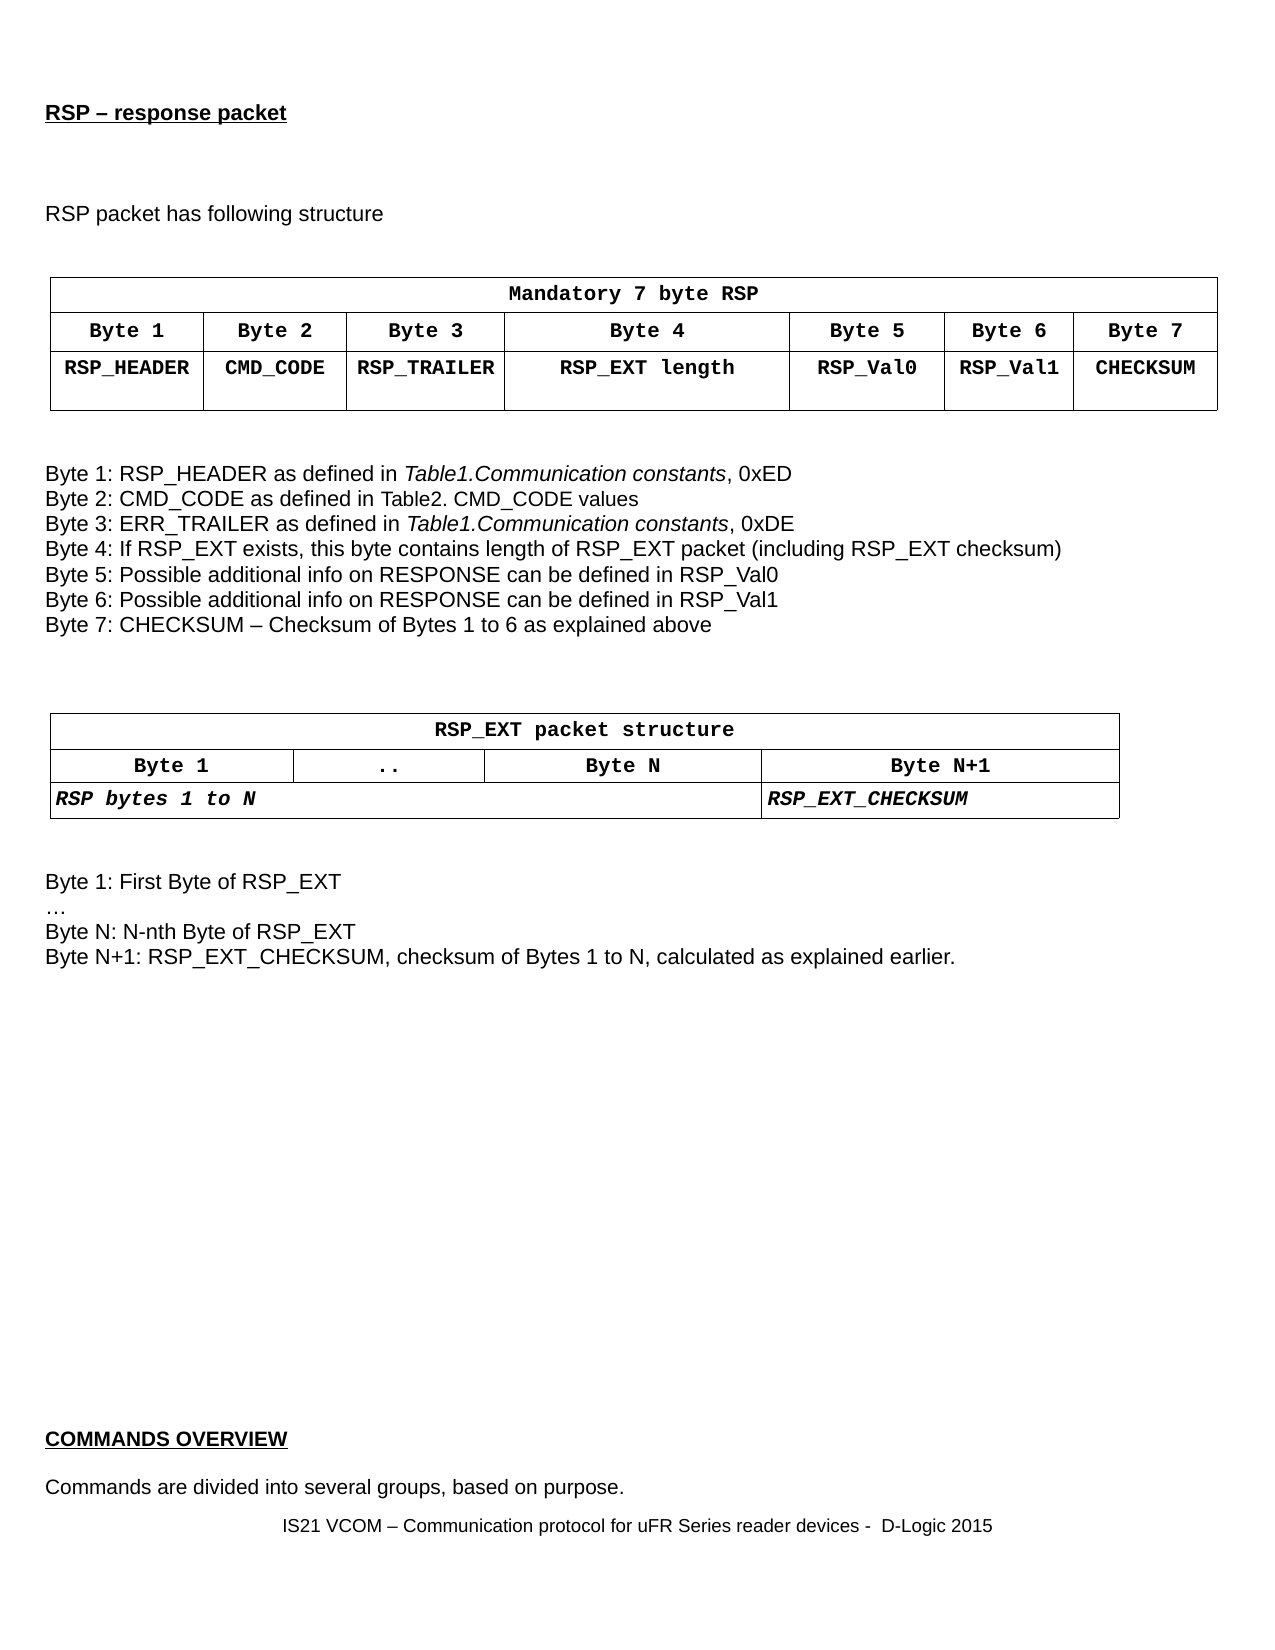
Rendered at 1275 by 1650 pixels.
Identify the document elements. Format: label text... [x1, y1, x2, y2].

text Byte 1: First Byte of RSP_EXT [45, 868, 1230, 894]
table_cell Byte 1 [51, 313, 203, 351]
text RSP packet has following structure [45, 201, 1230, 226]
text Byte 1: RSP_HEADER as defined in Table1.Communication constants, 0xED [45, 461, 1230, 486]
table_cell RSP_Val0 [790, 352, 944, 410]
table_cell Byte 5 [790, 313, 944, 351]
table_cell Byte 7 [1074, 313, 1217, 351]
table_cell Byte 6 [945, 313, 1073, 351]
table_cell Byte 1 [51, 750, 293, 782]
text … [45, 894, 1230, 919]
table_cell RSP_Val1 [945, 352, 1073, 410]
table_cell CHECKSUM [1074, 352, 1217, 410]
text Byte 6: Possible additional info on RESPONSE can be defined in RSP_Val1 [45, 587, 1230, 612]
table_cell CMD_CODE [204, 352, 346, 410]
text Byte 2: CMD_CODE as defined in Table2. CMD_CODE values [45, 486, 1230, 511]
table_cell Byte 3 [347, 313, 504, 351]
table_cell Byte 4 [505, 313, 789, 351]
table_cell Byte 2 [204, 313, 346, 351]
text Byte 3: ERR_TRAILER as defined in Table1.Communication constants, 0xDE [45, 511, 1230, 536]
text Byte N: N-nth Byte of RSP_EXT [45, 919, 1230, 944]
text Byte 5: Possible additional info on RESPONSE can be defined in RSP_Val0 [45, 562, 1230, 587]
text Commands are divided into several groups, based on purpose. [45, 1475, 1230, 1499]
table_cell RSP_HEADER [51, 352, 203, 410]
table_header Mandatory 7 byte RSP [51, 278, 1217, 312]
table_cell Byte N+1 [762, 750, 1119, 782]
table_cell RSP_EXT_CHECKSUM [762, 783, 1119, 818]
table_cell RSP_TRAILER [347, 352, 504, 410]
table_cell Byte N [485, 750, 761, 782]
table_header RSP_EXT packet structure [51, 714, 1119, 749]
text RSP – response packet [45, 100, 1230, 125]
table_cell .. [294, 750, 484, 782]
text COMMANDS OVERVIEW [45, 1427, 1230, 1451]
table_cell RSP bytes 1 to N [51, 783, 761, 818]
text Byte 7: CHECKSUM – Checksum of Bytes 1 to 6 as explained above [45, 612, 1230, 637]
table_cell RSP_EXT length [505, 352, 789, 410]
text Byte N+1: RSP_EXT_CHECKSUM, checksum of Bytes 1 to N, calculated as explained earlier. [45, 944, 1230, 969]
text Byte 4: If RSP_EXT exists, this byte contains length of RSP_EXT packet (including RSP_EXT checksum) [45, 536, 1230, 562]
